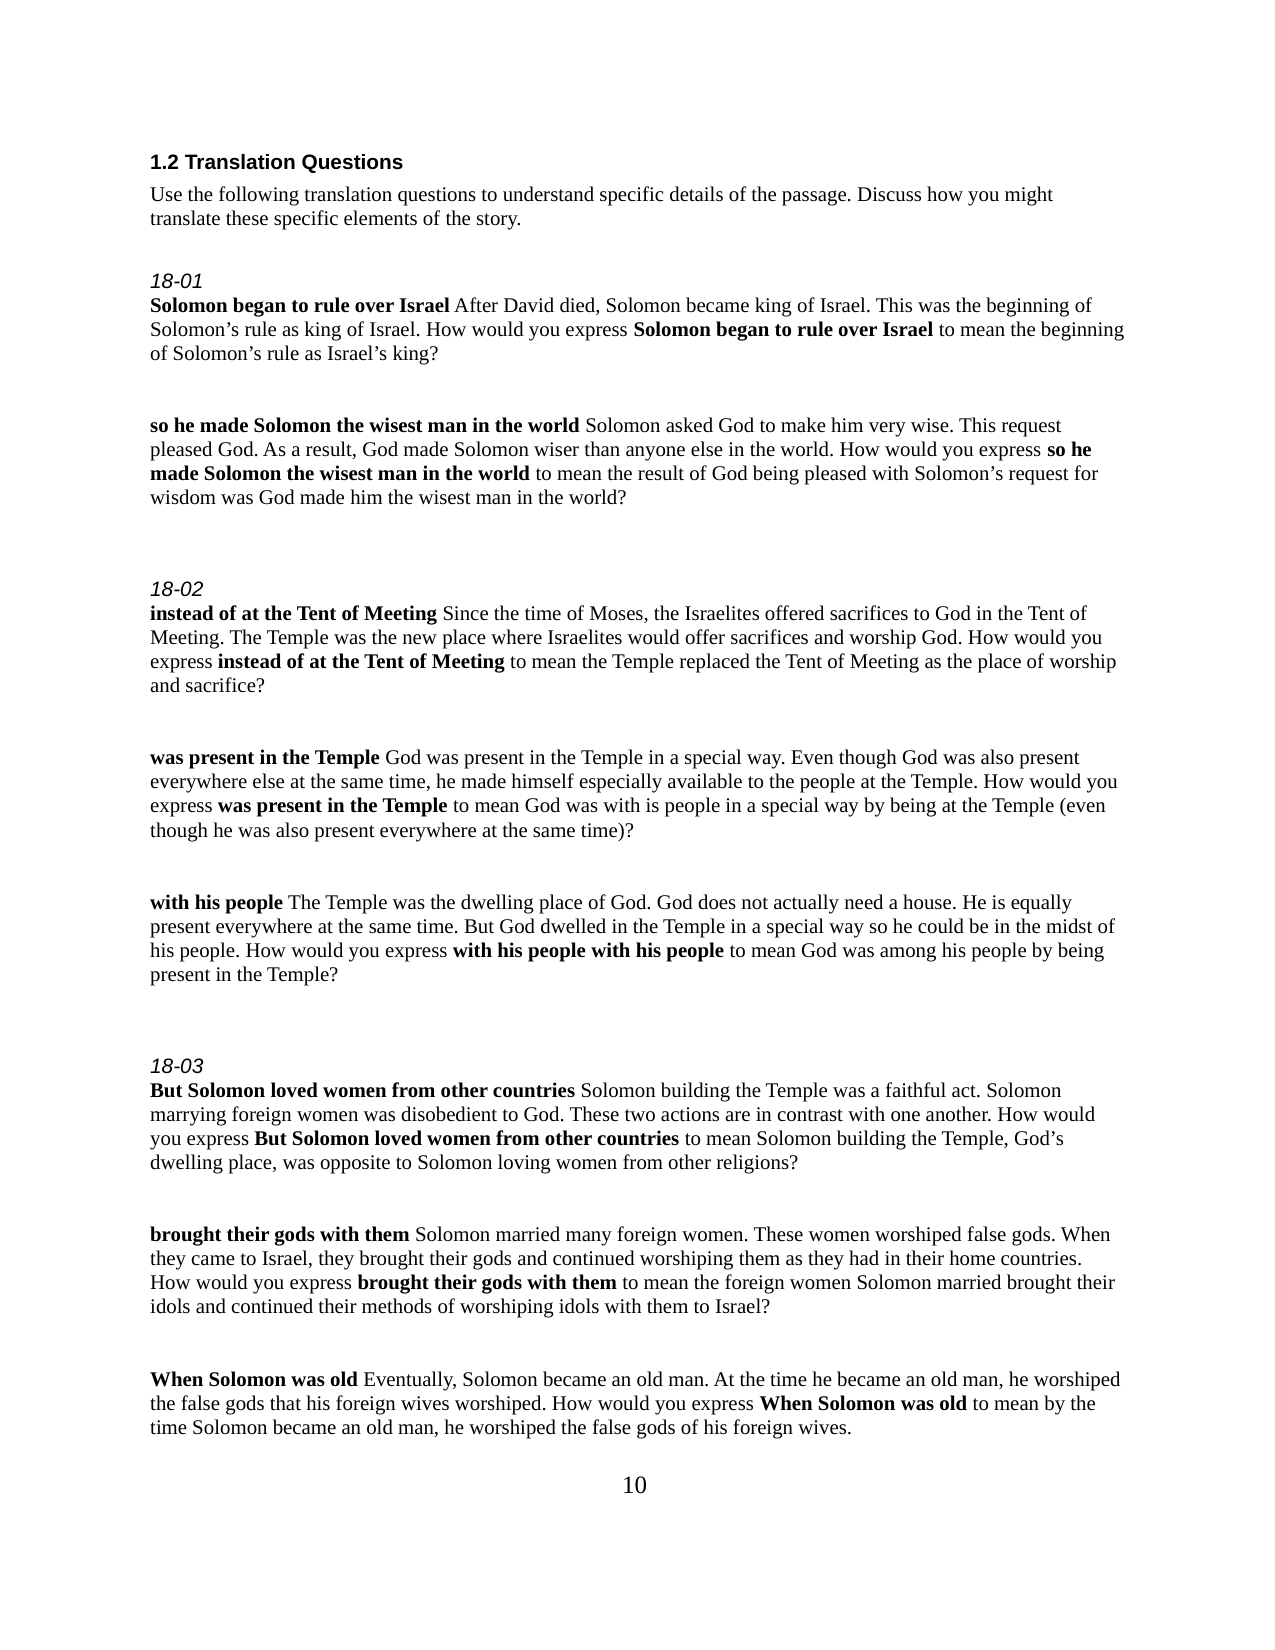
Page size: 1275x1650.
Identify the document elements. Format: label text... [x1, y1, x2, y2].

subtitle 18-02 [150, 577, 1125, 601]
text was present in the Temple God was present in the Temple in a special way. Even though God was also present everywhere else at the same time, he made himself especially available to the people at the Temple. How would you express was present in the Temple to mean God was with is people in a special way by being at the Temple (even though he was also present everywhere at the same time)? [150, 745, 1125, 842]
text But Solomon loved women from other countries Solomon building the Temple was a faithful act. Solomon marrying foreign women was disobedient to God. These two actions are in contrast with one another. How would you express But Solomon loved women from other countries to mean Solomon building the Temple, God’s dwelling place, was opposite to Solomon loving women from other religions? [150, 1078, 1125, 1174]
text with his people The Temple was the dwelling place of God. God does not actually need a house. He is equally present everywhere at the same time. But God dwelled in the Temple in a special way so he could be in the midst of his people. How would you express with his people with his people to mean God was among his people by being present in the Temple? [150, 890, 1125, 986]
subtitle 18-01 [150, 268, 1125, 292]
text brought their gods with them Solomon married many foreign women. These women worshiped false gods. When they came to Israel, they brought their gods and continued worshiping them as they had in their home countries. How would you express brought their gods with them to mean the foreign women Solomon married brought their idols and continued their methods of worshiping idols with them to Israel? [150, 1222, 1125, 1318]
subtitle 18-03 [150, 1054, 1125, 1078]
text Use the following translation questions to understand specific details of the passage. Discuss how you might translate these specific elements of the story. [150, 181, 1125, 229]
subtitle 1.2 Translation Questions [150, 150, 1125, 174]
text Solomon began to rule over Israel After David died, Solomon became king of Israel. This was the beginning of Solomon’s rule as king of Israel. How would you express Solomon began to rule over Israel to mean the beginning of Solomon’s rule as Israel’s king? [150, 292, 1125, 365]
text When Solomon was old Eventually, Solomon became an old man. At the time he became an old man, he worshiped the false gods that his foreign wives worshiped. How would you express When Solomon was old to mean by the time Solomon became an old man, he worshiped the false gods of his foreign wives. [150, 1367, 1125, 1439]
text instead of at the Tent of Meeting Since the time of Moses, the Israelites offered sacrifices to God in the Tent of Meeting. The Temple was the new place where Israelites would offer sacrifices and worship God. How would you express instead of at the Tent of Meeting to mean the Temple replaced the Tent of Meeting as the place of worship and sacrifice? [150, 601, 1125, 697]
text so he made Solomon the wisest man in the world Solomon asked God to make him very wise. This request pleased God. As a result, God made Solomon wiser than anyone else in the world. How would you express so he made Solomon the wisest man in the world to mean the result of God being pleased with Solomon’s request for wisdom was God made him the wisest man in the world? [150, 413, 1125, 509]
